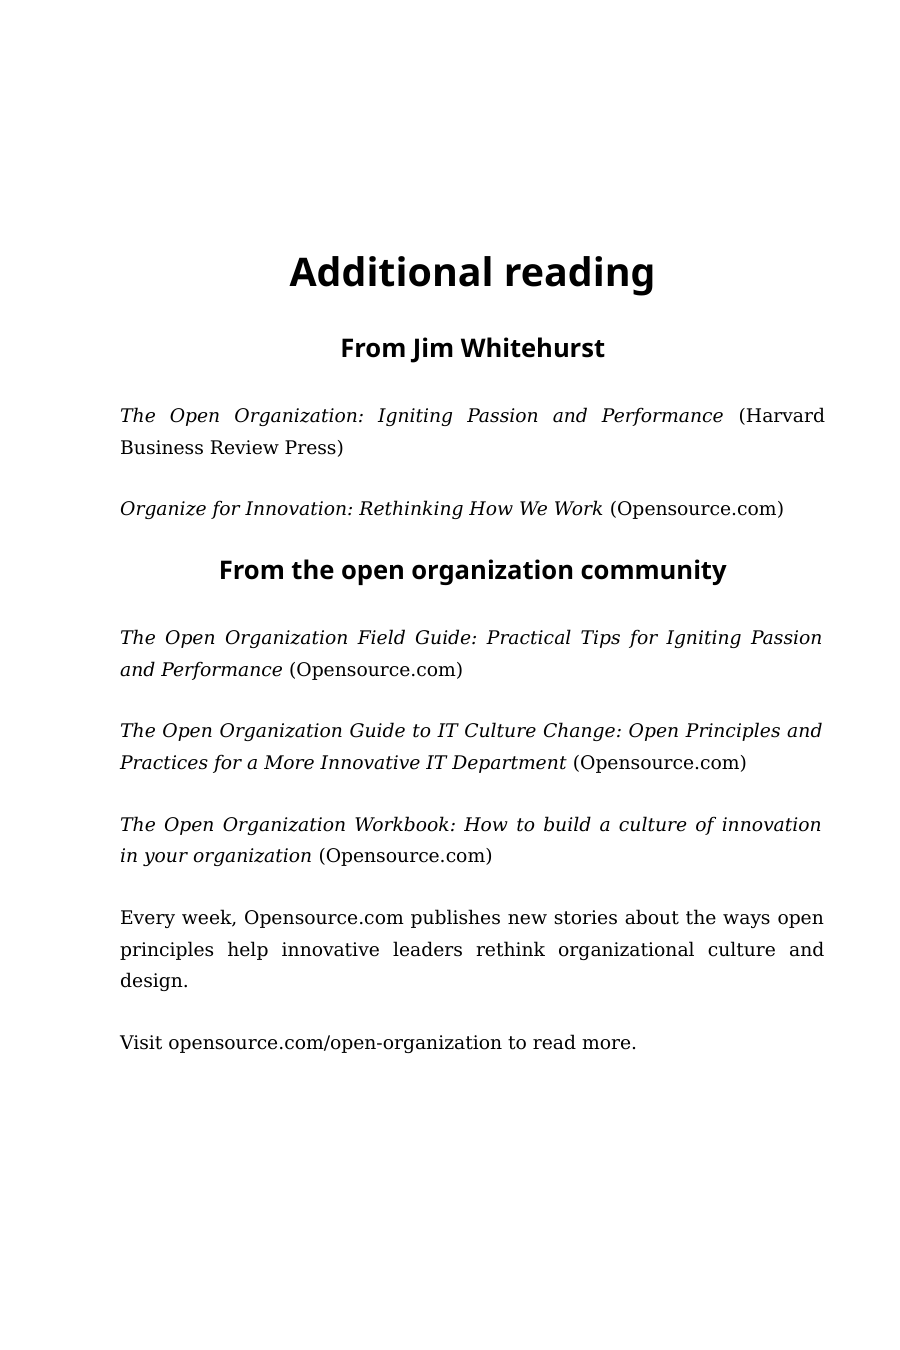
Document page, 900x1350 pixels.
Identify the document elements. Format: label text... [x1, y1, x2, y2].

text The Open Organization Guide to IT Culture Change: Open Principles and Practices for a More Innovative IT Department (Opensource.com) [120, 720, 825, 774]
subtitle From the open organization community [120, 556, 825, 585]
text The Open Organization: Igniting Passion and Performance (Harvard Business Review Press) [120, 405, 825, 458]
text The Open Organization Workbook: How to build a culture of innovation in your organization (Opensource.com) [120, 814, 825, 867]
text Every week, Opensource.com publishes new stories about the ways open principles help innovative leaders rethink organizational culture and design. [120, 907, 825, 992]
text The Open Organization Field Guide: Practical Tips for Igniting Passion and Performance (Opensource.com) [120, 627, 825, 681]
text Organize for Innovation: Rethinking How We Work (Opensource.com) [120, 498, 825, 520]
subtitle From Jim Whitehurst [120, 333, 825, 363]
subtitle Additional reading [120, 251, 825, 296]
text Visit opensource.com/open-organization to read more. [120, 1032, 825, 1054]
